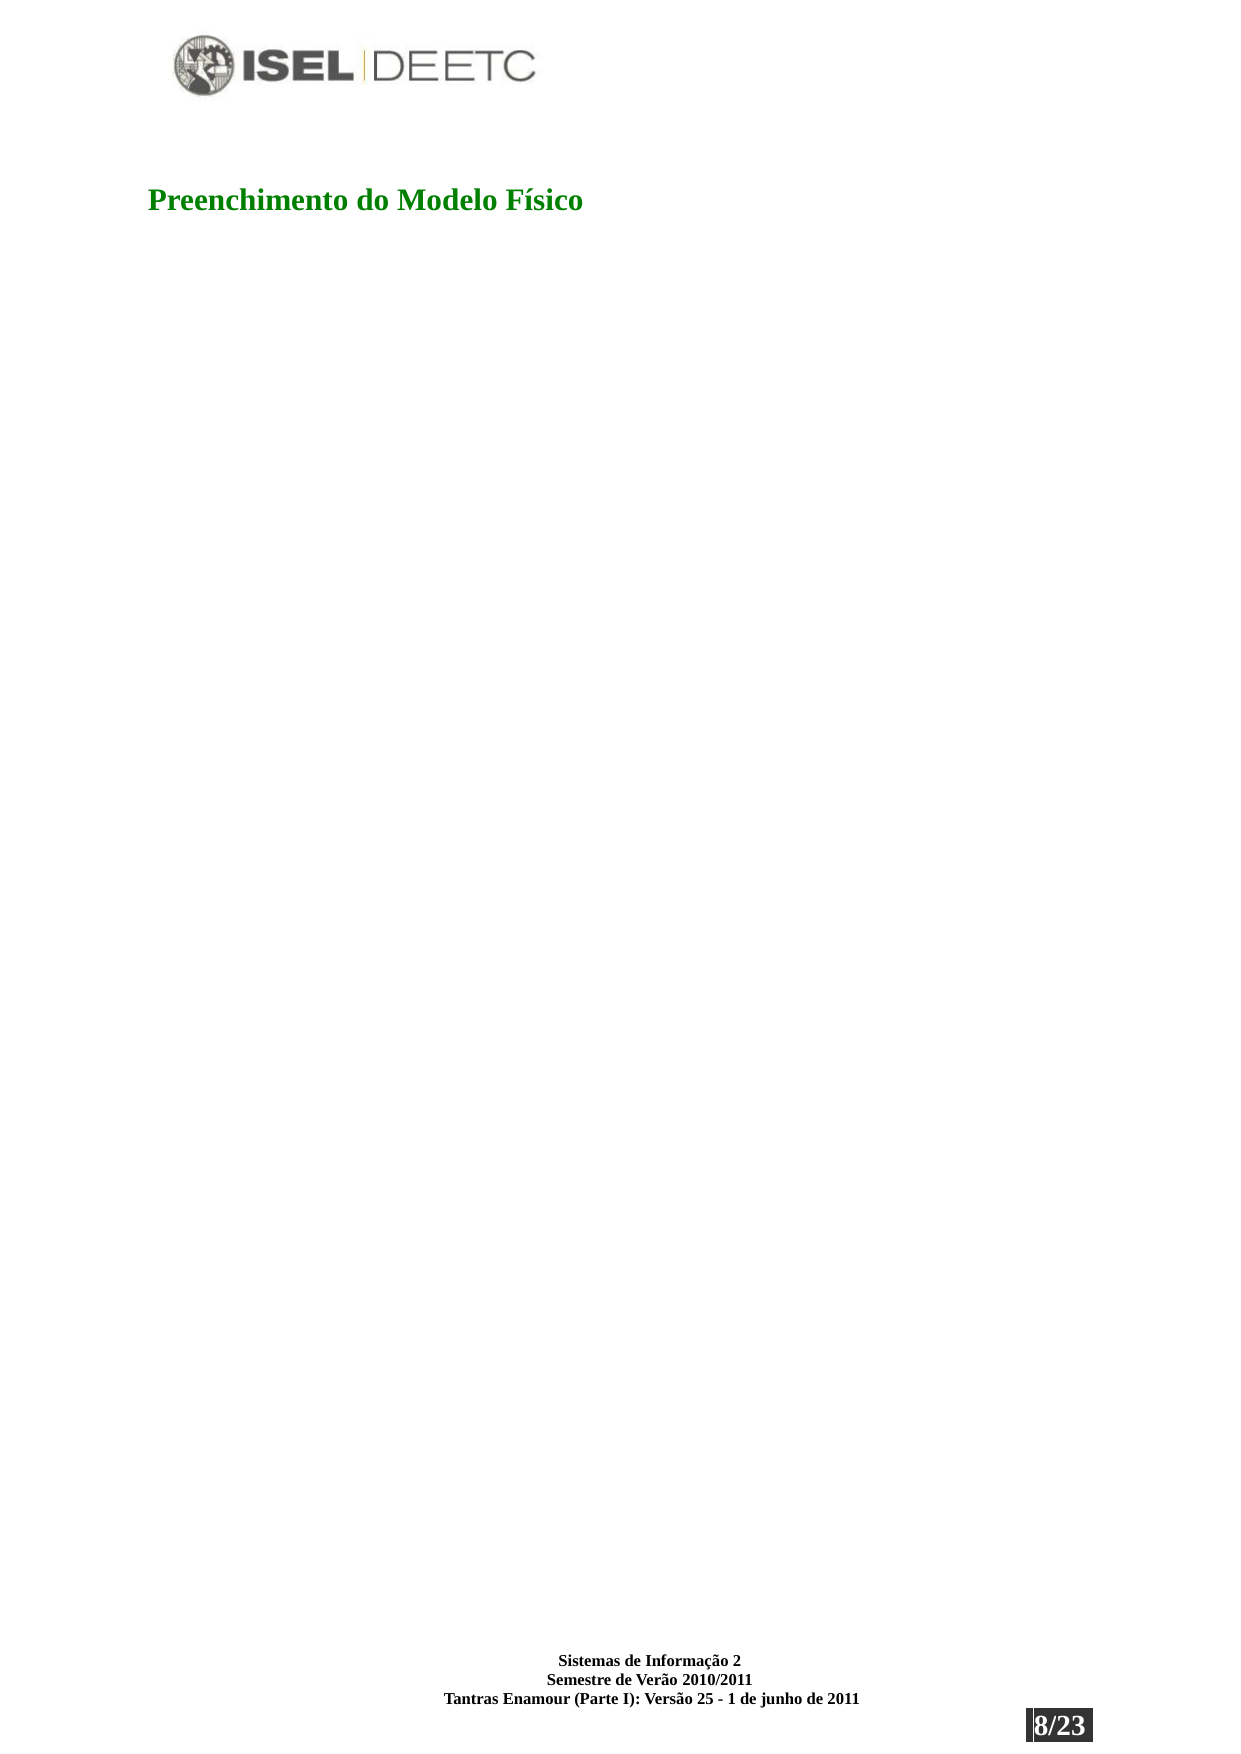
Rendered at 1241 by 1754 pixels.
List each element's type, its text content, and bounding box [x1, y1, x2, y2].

subtitle Preenchimento do Modelo Físico [148, 181, 1093, 217]
picture [164, 20, 566, 121]
